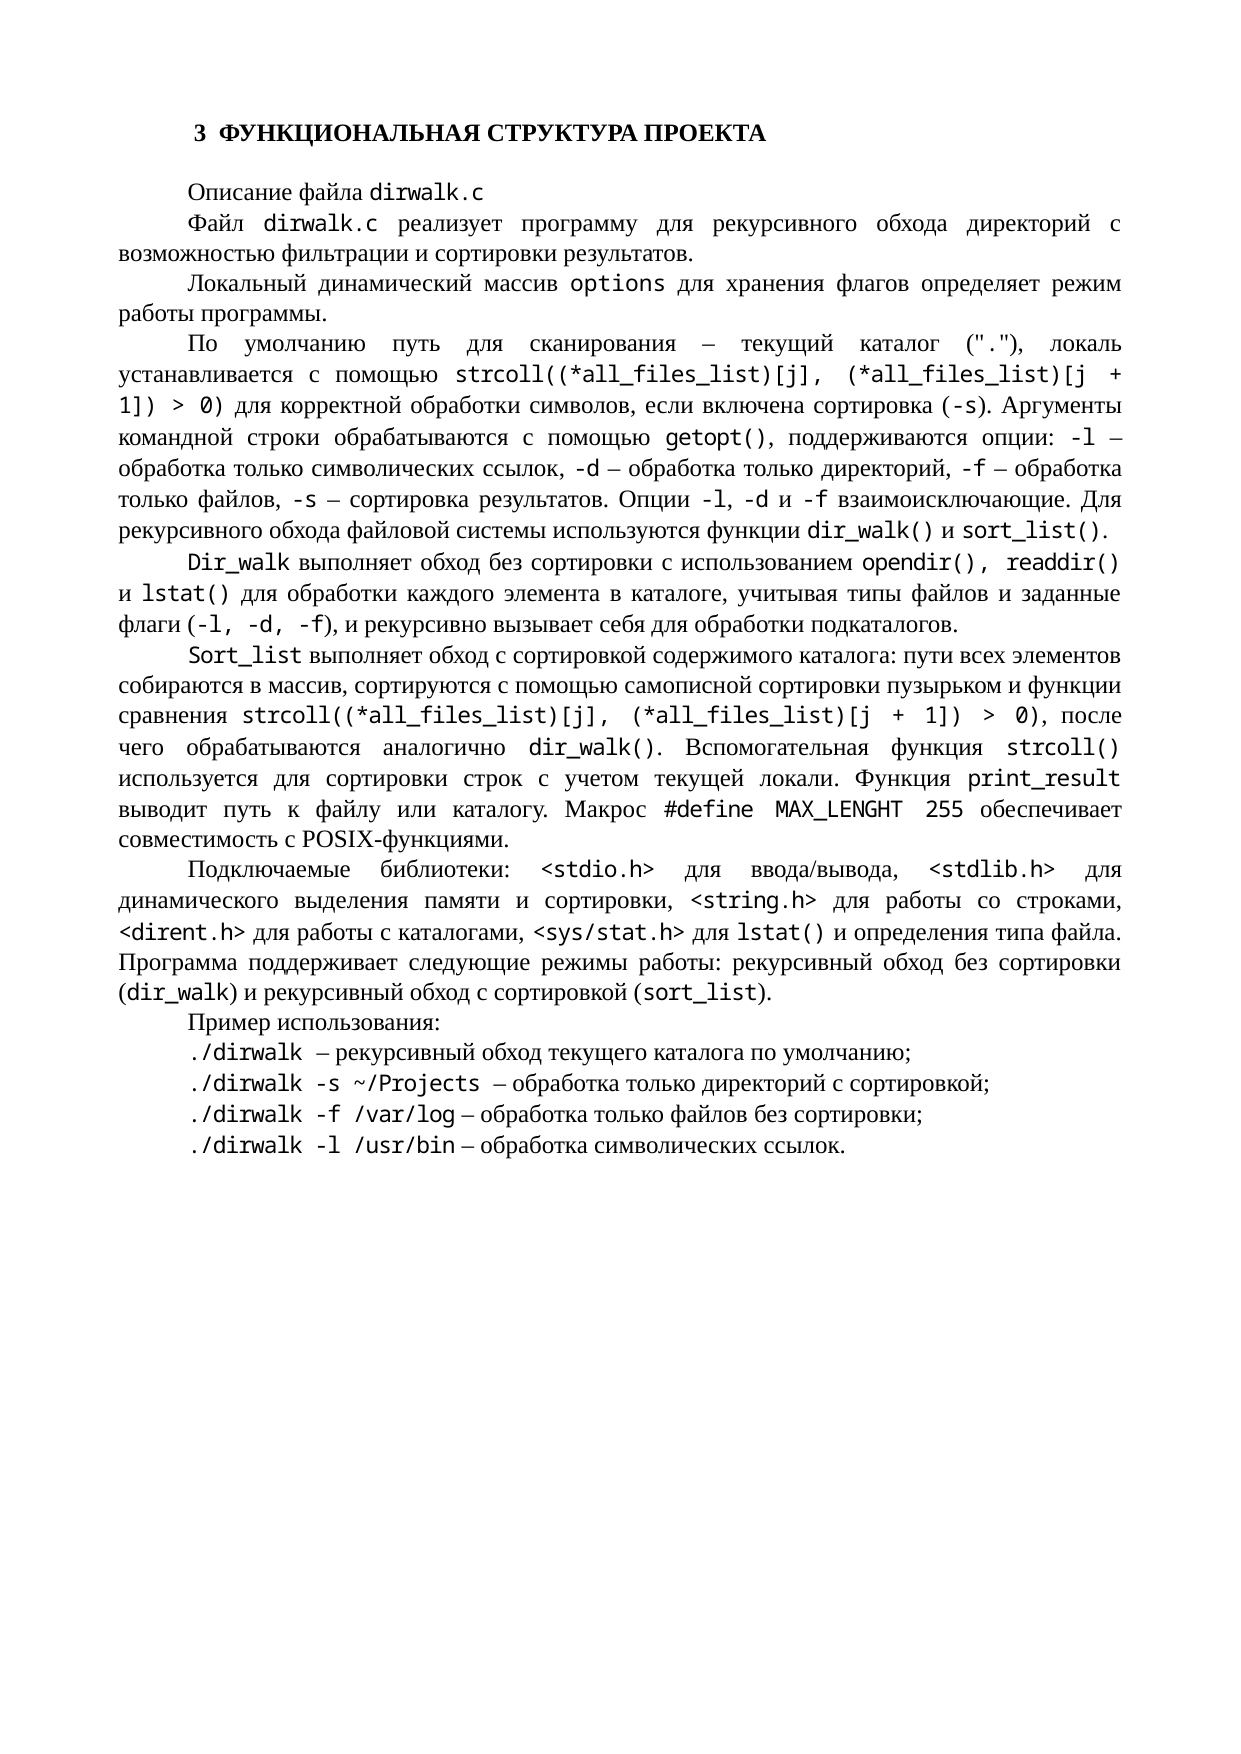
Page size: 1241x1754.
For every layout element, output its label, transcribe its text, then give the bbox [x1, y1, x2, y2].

text ./dirwalk -f /var/log – обработка только файлов без сортировки; [118, 1098, 1122, 1129]
text Описание файла dirwalk.c [118, 176, 1122, 207]
text По умолчанию путь для сканирования – текущий каталог ("."), локаль устанавливается с помощью strcoll((*all_files_list)[j], (*all_files_list)[j + 1]) > 0) для корректной обработки символов, если включена сортировка (-s). Аргументы командной строки обрабатываются с помощью getopt(), поддерживаются опции: -l – обработка только символических ссылок, -d – обработка только директорий, -f – обработка только файлов, -s – сортировка результатов. Опции -l, -d и -f взаимоисключающие. Для рекурсивного обхода файловой системы используются функции dir_walk() и sort_list(). [118, 327, 1122, 546]
subtitle ФУНКЦИОНАЛЬНАЯ СТРУКТУРА ПРОЕКТА [118, 118, 1122, 147]
text Файл dirwalk.c реализует программу для рекурсивного обхода директорий с возможностью фильтрации и сортировки результатов. [118, 207, 1122, 267]
text ./dirwalk -l /usr/bin – обработка символических ссылок. [118, 1129, 1122, 1161]
text ./dirwalk – рекурсивный обход текущего каталога по умолчанию; [118, 1036, 1122, 1067]
text Подключаемые библиотеки: <stdio.h> для ввода/вывода, <stdlib.h> для динамического выделения памяти и сортировки, <string.h> для работы со строками, <dirent.h> для работы с каталогами, <sys/stat.h> для lstat() и определения типа файла. Программа поддерживает следующие режимы работы: рекурсивный обход без сортировки (dir_walk) и рекурсивный обход с сортировкой (sort_list). [118, 853, 1122, 1007]
text Dir_walk выполняет обход без сортировки с использованием opendir(), readdir() и lstat() для обработки каждого элемента в каталоге, учитывая типы файлов и заданные флаги (-l, -d, -f), и рекурсивно вызывает себя для обработки подкаталогов. [118, 546, 1122, 639]
text ./dirwalk -s ~/Projects – обработка только директорий с сортировкой; [118, 1067, 1122, 1098]
text Локальный динамический массив options для хранения флагов определяет режим работы программы. [118, 267, 1122, 327]
text Sort_list выполняет обход с сортировкой содержимого каталога: пути всех элементов собираются в массив, сортируются с помощью самописной сортировки пузырьком и функции сравнения strcoll((*all_files_list)[j], (*all_files_list)[j + 1]) > 0), после чего обрабатываются аналогично dir_walk(). Вспомогательная функция strcoll() используется для сортировки строк с учетом текущей локали. Функция print_result выводит путь к файлу или каталогу. Макрос #define MAX_LENGHT 255 обеспечивает совместимость с POSIX-функциями. [118, 639, 1122, 853]
text Пример использования: [118, 1007, 1122, 1036]
